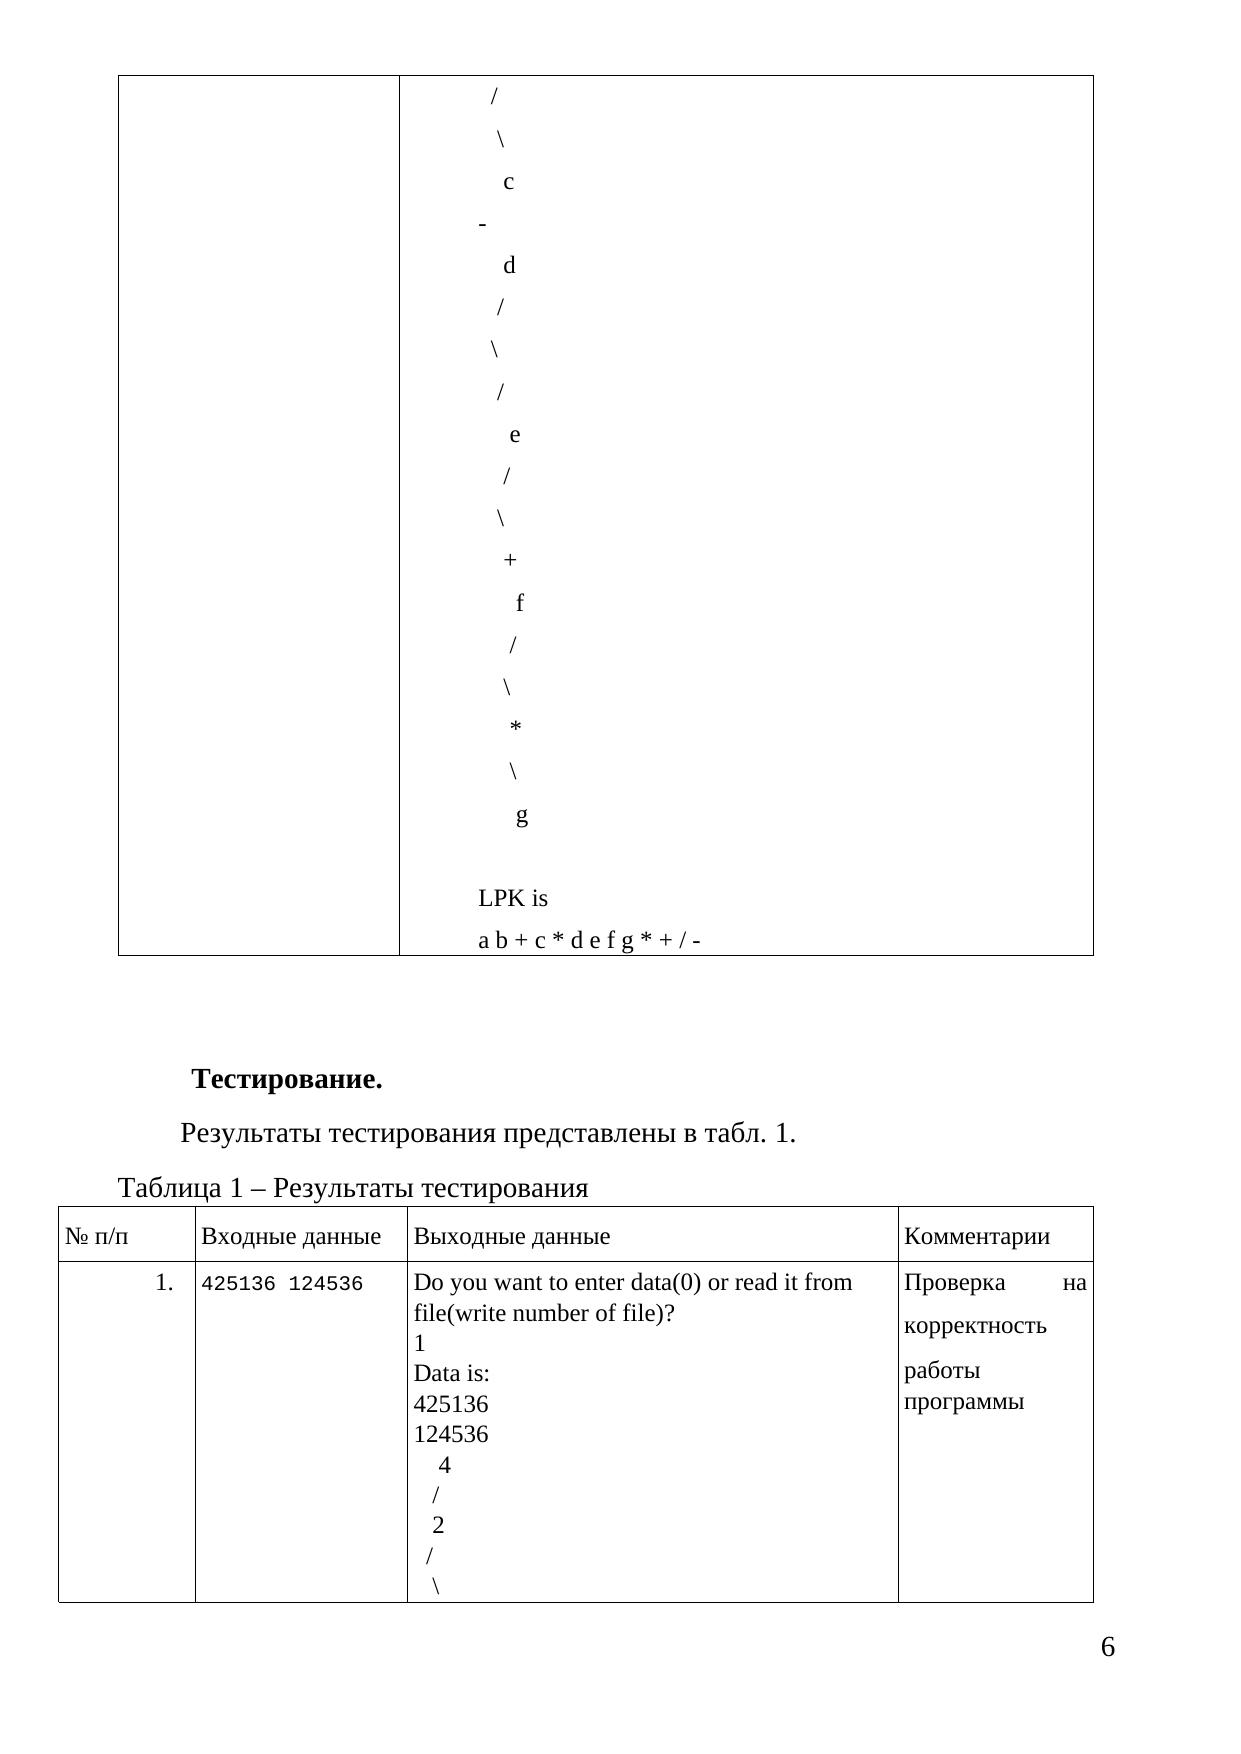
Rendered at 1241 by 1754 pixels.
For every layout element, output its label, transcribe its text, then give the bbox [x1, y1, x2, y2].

table_cell [119, 76, 399, 955]
text Результаты тестирования представлены в табл. 1. [118, 1115, 803, 1149]
table_cell Do you want to enter data(0) or read it from file(write number of file)? 1 Data is: 425136 124536 4 / 2 / \ [408, 1262, 898, 1602]
table_cell 1. [59, 1262, 195, 1602]
text Тестирование. [191, 1061, 1122, 1094]
table_header № п/п [59, 1207, 195, 1261]
table_cell 425136 124536 [196, 1262, 407, 1602]
table_header Комментарии [899, 1207, 1093, 1261]
table_cell / \ c - d / \ / e / \ + f / \ * \ g LPK is a b + c * d e f g * + / - [400, 76, 1093, 955]
text Таблица 1 – Результаты тестирования [117, 1170, 1122, 1204]
table_cell Проверка на корректность работы программы [899, 1262, 1093, 1602]
table_header Выходные данные [408, 1207, 898, 1261]
table_header Входные данные [196, 1207, 407, 1261]
